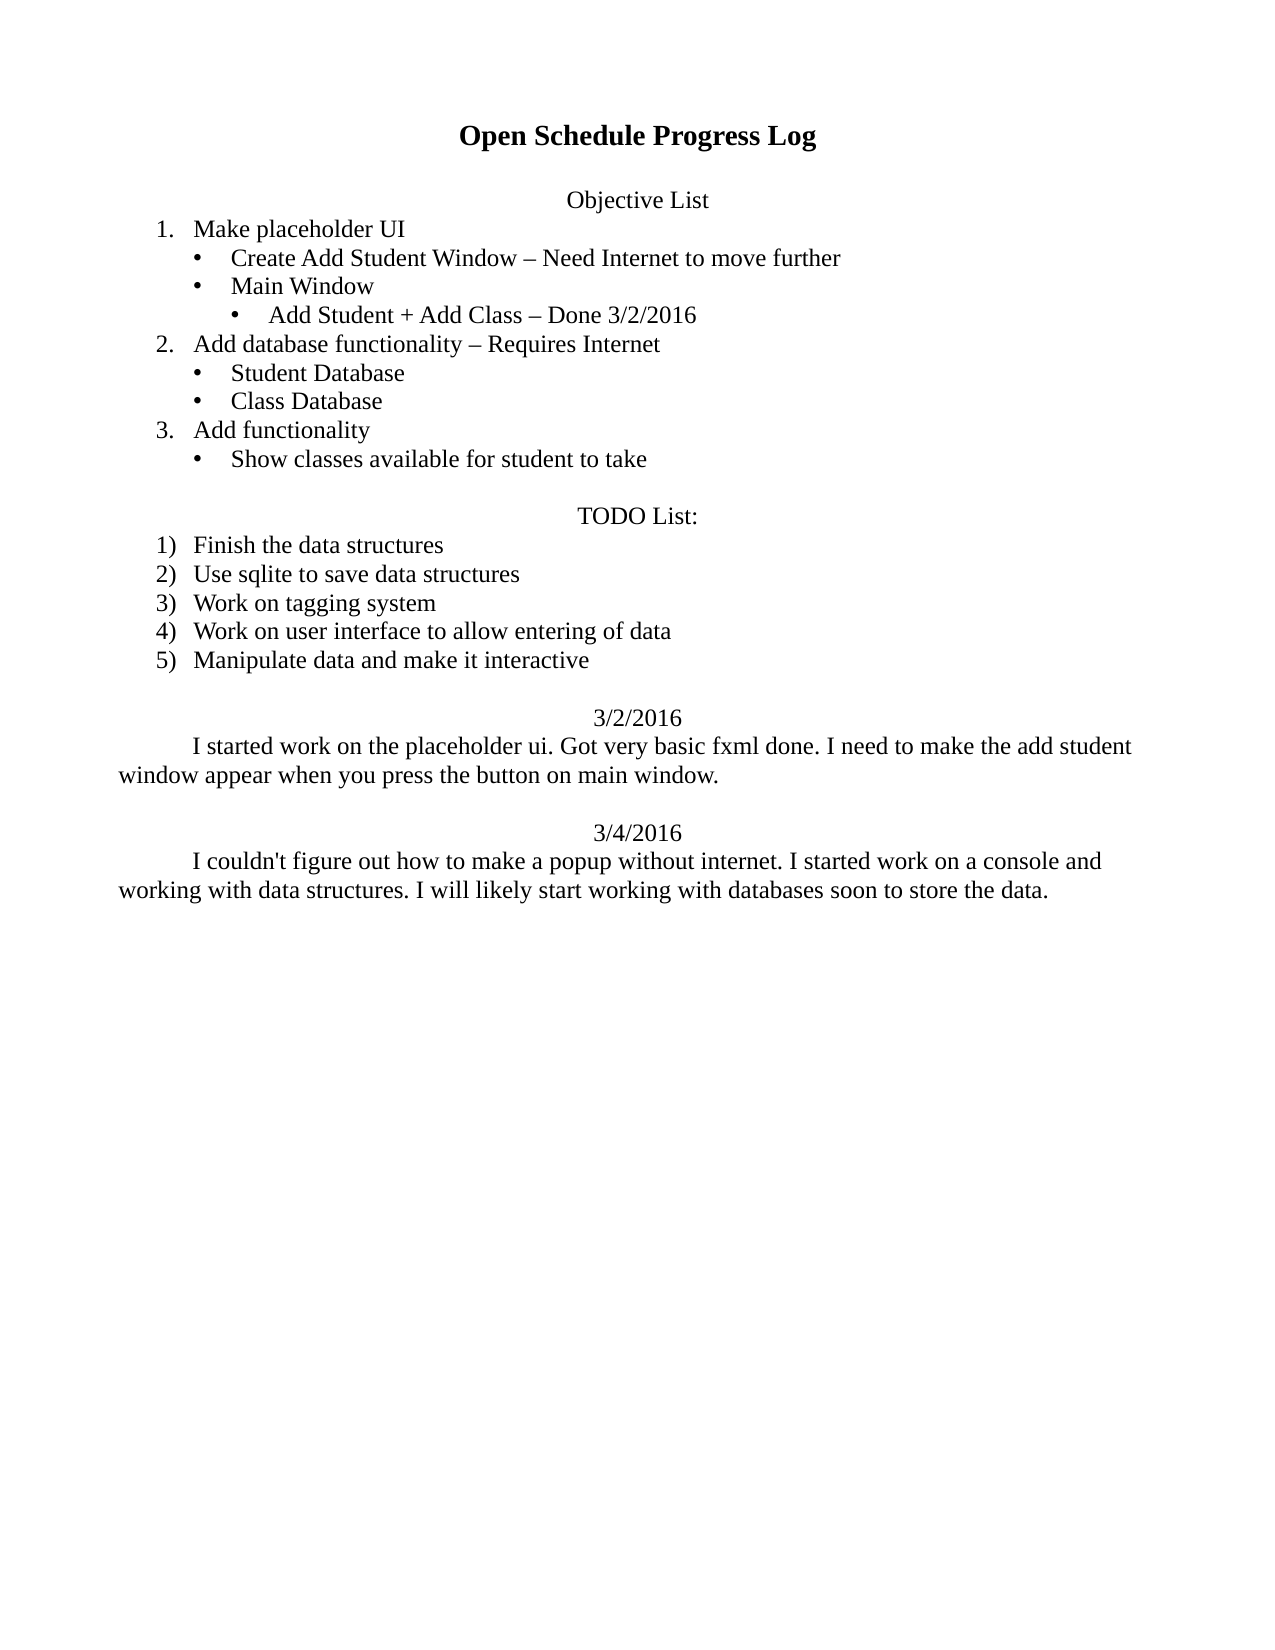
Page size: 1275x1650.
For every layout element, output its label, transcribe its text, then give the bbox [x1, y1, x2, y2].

list Work on user interface to allow entering of data [156, 616, 1157, 645]
list Work on tagging system [156, 588, 1157, 616]
text 3/2/2016 [118, 703, 1157, 731]
list Add functionality [156, 415, 1157, 444]
text I started work on the placeholder ui. Got very basic fxml done. I need to make the add student window appear when you press the button on main window. [118, 731, 1157, 789]
list Student Database [193, 358, 1157, 386]
list Make placeholder UI [156, 214, 1157, 243]
list Use sqlite to save data structures [156, 559, 1157, 588]
list Add Student + Add Class – Done 3/2/2016 [231, 300, 1157, 329]
text 3/4/2016 [118, 818, 1157, 846]
list Main Window [193, 271, 1157, 300]
list Create Add Student Window – Need Internet to move further [193, 243, 1157, 271]
list Show classes available for student to take [193, 444, 1157, 473]
list Class Database [193, 386, 1157, 415]
list Finish the data structures [156, 530, 1157, 559]
text Objective List [118, 185, 1157, 214]
text Open Schedule Progress Log [118, 118, 1157, 152]
list Add database functionality – Requires Internet [156, 329, 1157, 358]
text TODO List: [118, 501, 1157, 530]
text I couldn't figure out how to make a popup without internet. I started work on a console and working with data structures. I will likely start working with databases soon to store the data. [118, 846, 1157, 904]
list Manipulate data and make it interactive [156, 645, 1157, 674]
